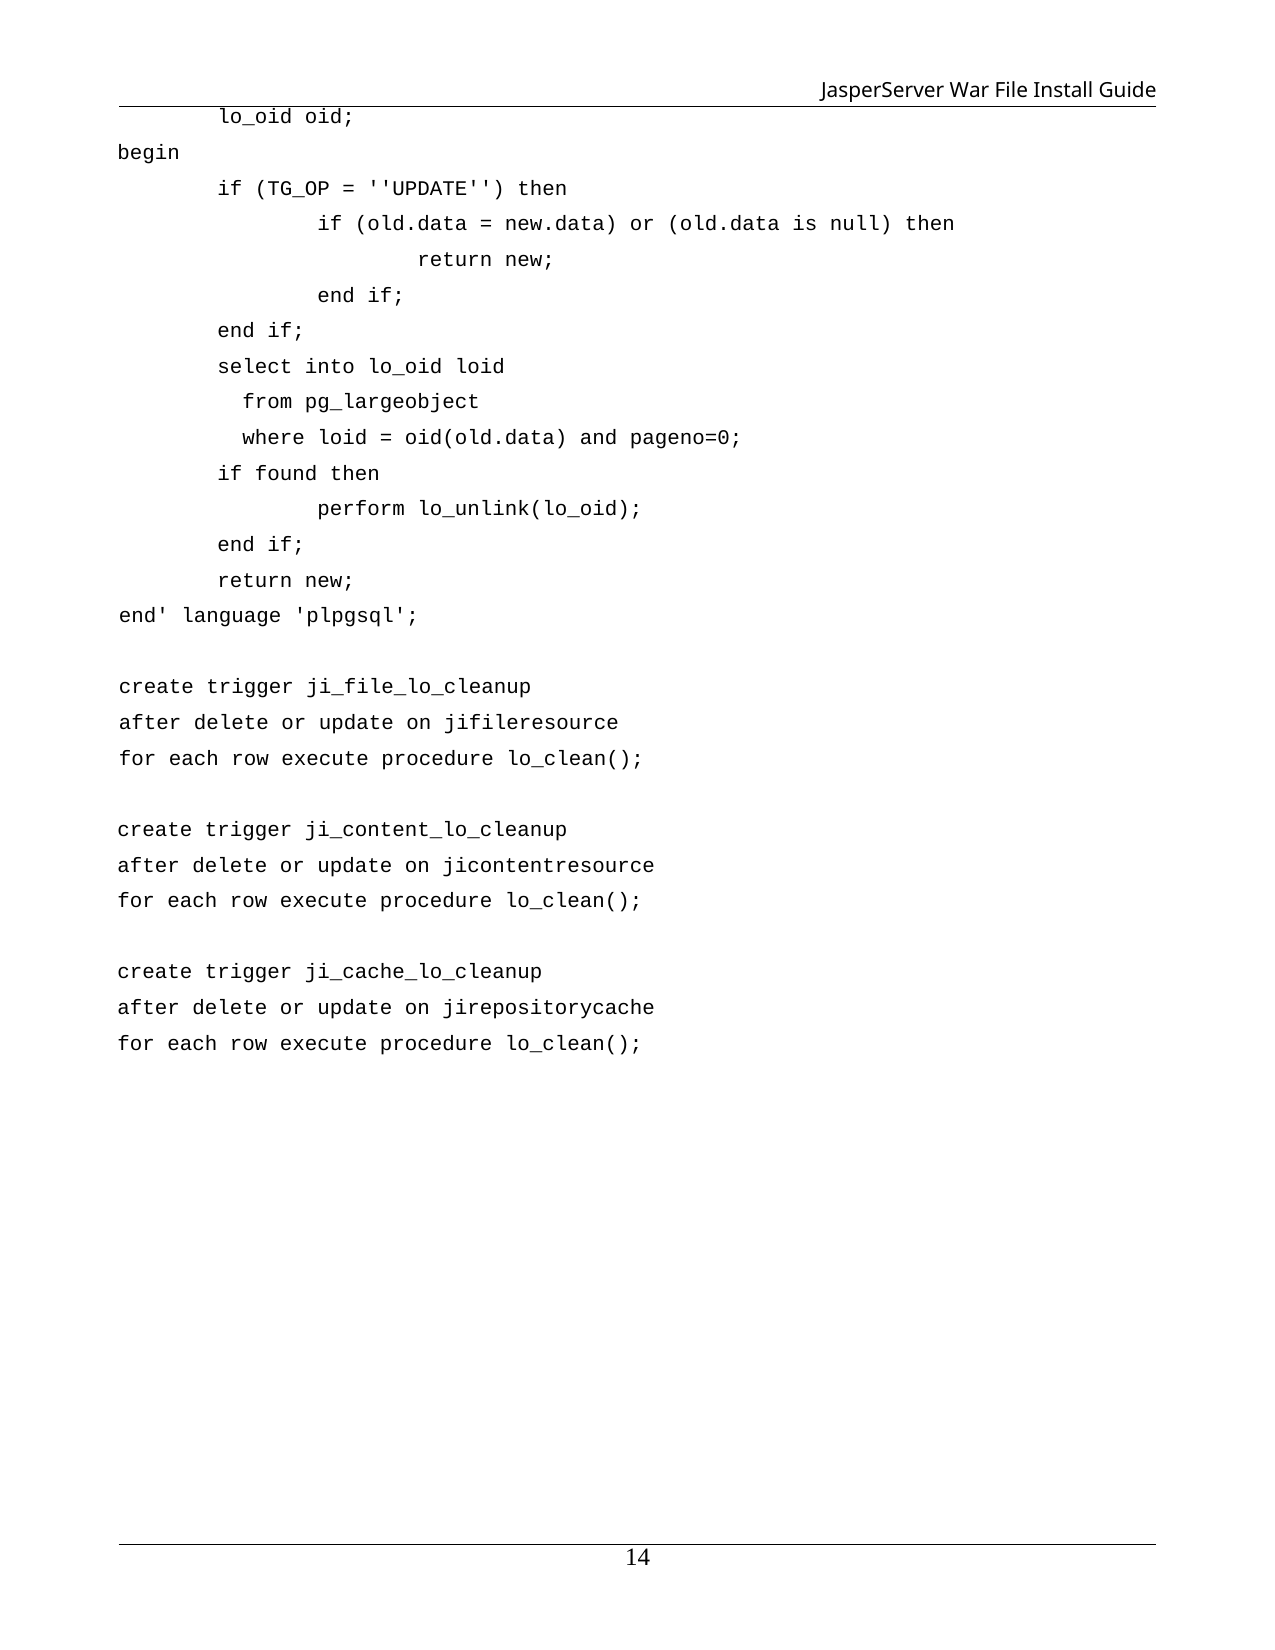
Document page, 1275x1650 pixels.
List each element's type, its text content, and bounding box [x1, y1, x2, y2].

text after delete or update on jicontentresource [117, 855, 1167, 878]
text if found then [117, 463, 1167, 486]
text where loid = oid(old.data) and pageno=0; [117, 427, 1167, 451]
text for each row execute procedure lo_clean(); [118, 748, 1167, 771]
text after delete or update on jirepositorycache [117, 997, 1167, 1021]
text for each row execute procedure lo_clean(); [117, 890, 1167, 914]
text end if; [117, 285, 1167, 308]
text end if; [117, 320, 1167, 344]
text create trigger ji_file_lo_cleanup [118, 677, 1167, 700]
text lo_oid oid; [117, 107, 1167, 130]
text if (old.data = new.data) or (old.data is null) then [117, 213, 1167, 237]
text create trigger ji_content_lo_cleanup [117, 819, 1167, 843]
text return new; [117, 249, 1167, 273]
text end' language 'plpgsql'; [118, 605, 1167, 629]
text after delete or update on jifileresource [118, 712, 1167, 736]
text from pg_largeobject [117, 392, 1167, 415]
text perform lo_unlink(lo_oid); [117, 498, 1167, 522]
text if (TG_OP = ''UPDATE'') then [117, 178, 1167, 201]
text begin [117, 142, 1167, 166]
text create trigger ji_cache_lo_cleanup [117, 962, 1167, 985]
text end if; [117, 534, 1167, 558]
text select into lo_oid loid [117, 356, 1167, 379]
text return new; [117, 570, 1167, 593]
text for each row execute procedure lo_clean(); [117, 1033, 1167, 1056]
